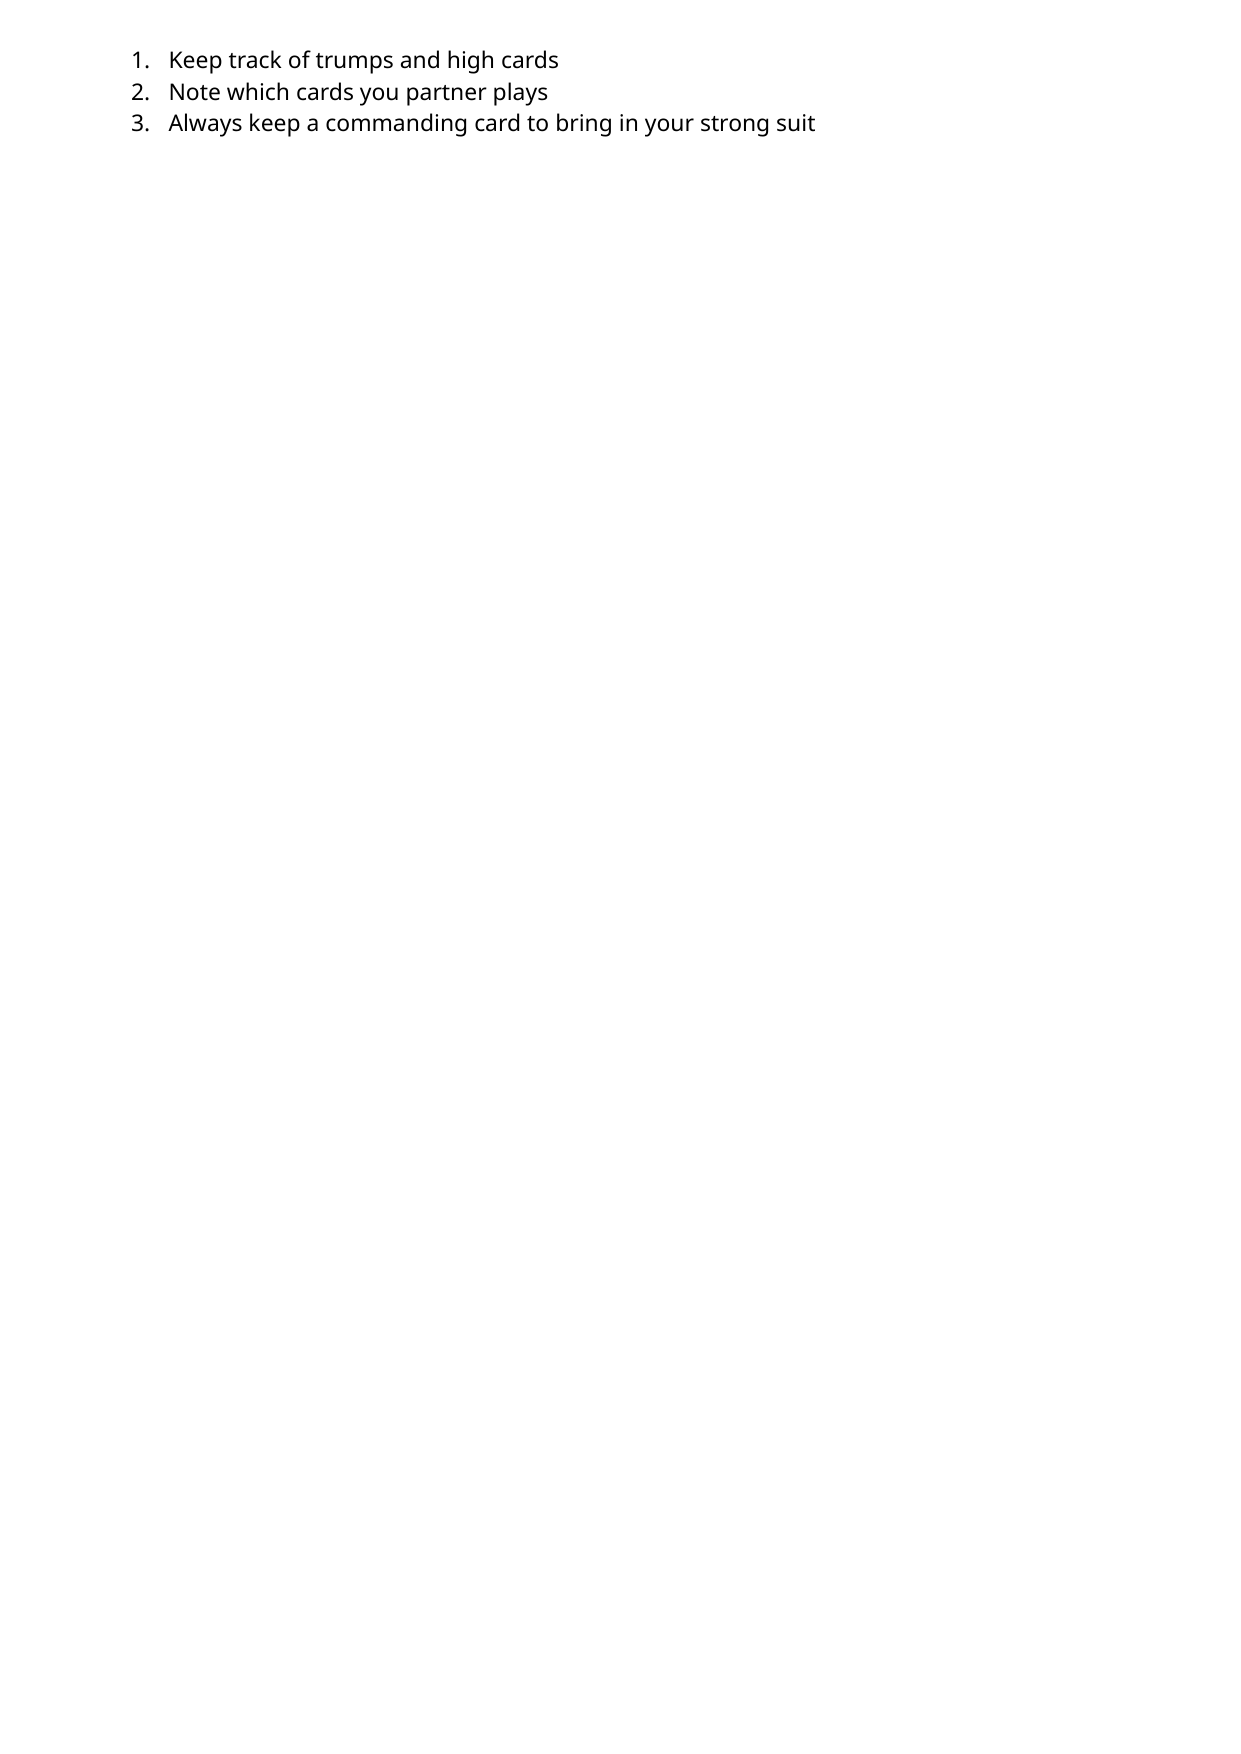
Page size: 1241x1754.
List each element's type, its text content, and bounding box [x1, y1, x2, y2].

list Always keep a commanding card to bring in your strong suit [131, 107, 1152, 138]
list Note which cards you partner plays [131, 76, 1152, 107]
list Keep track of trumps and high cards [131, 44, 1152, 76]
